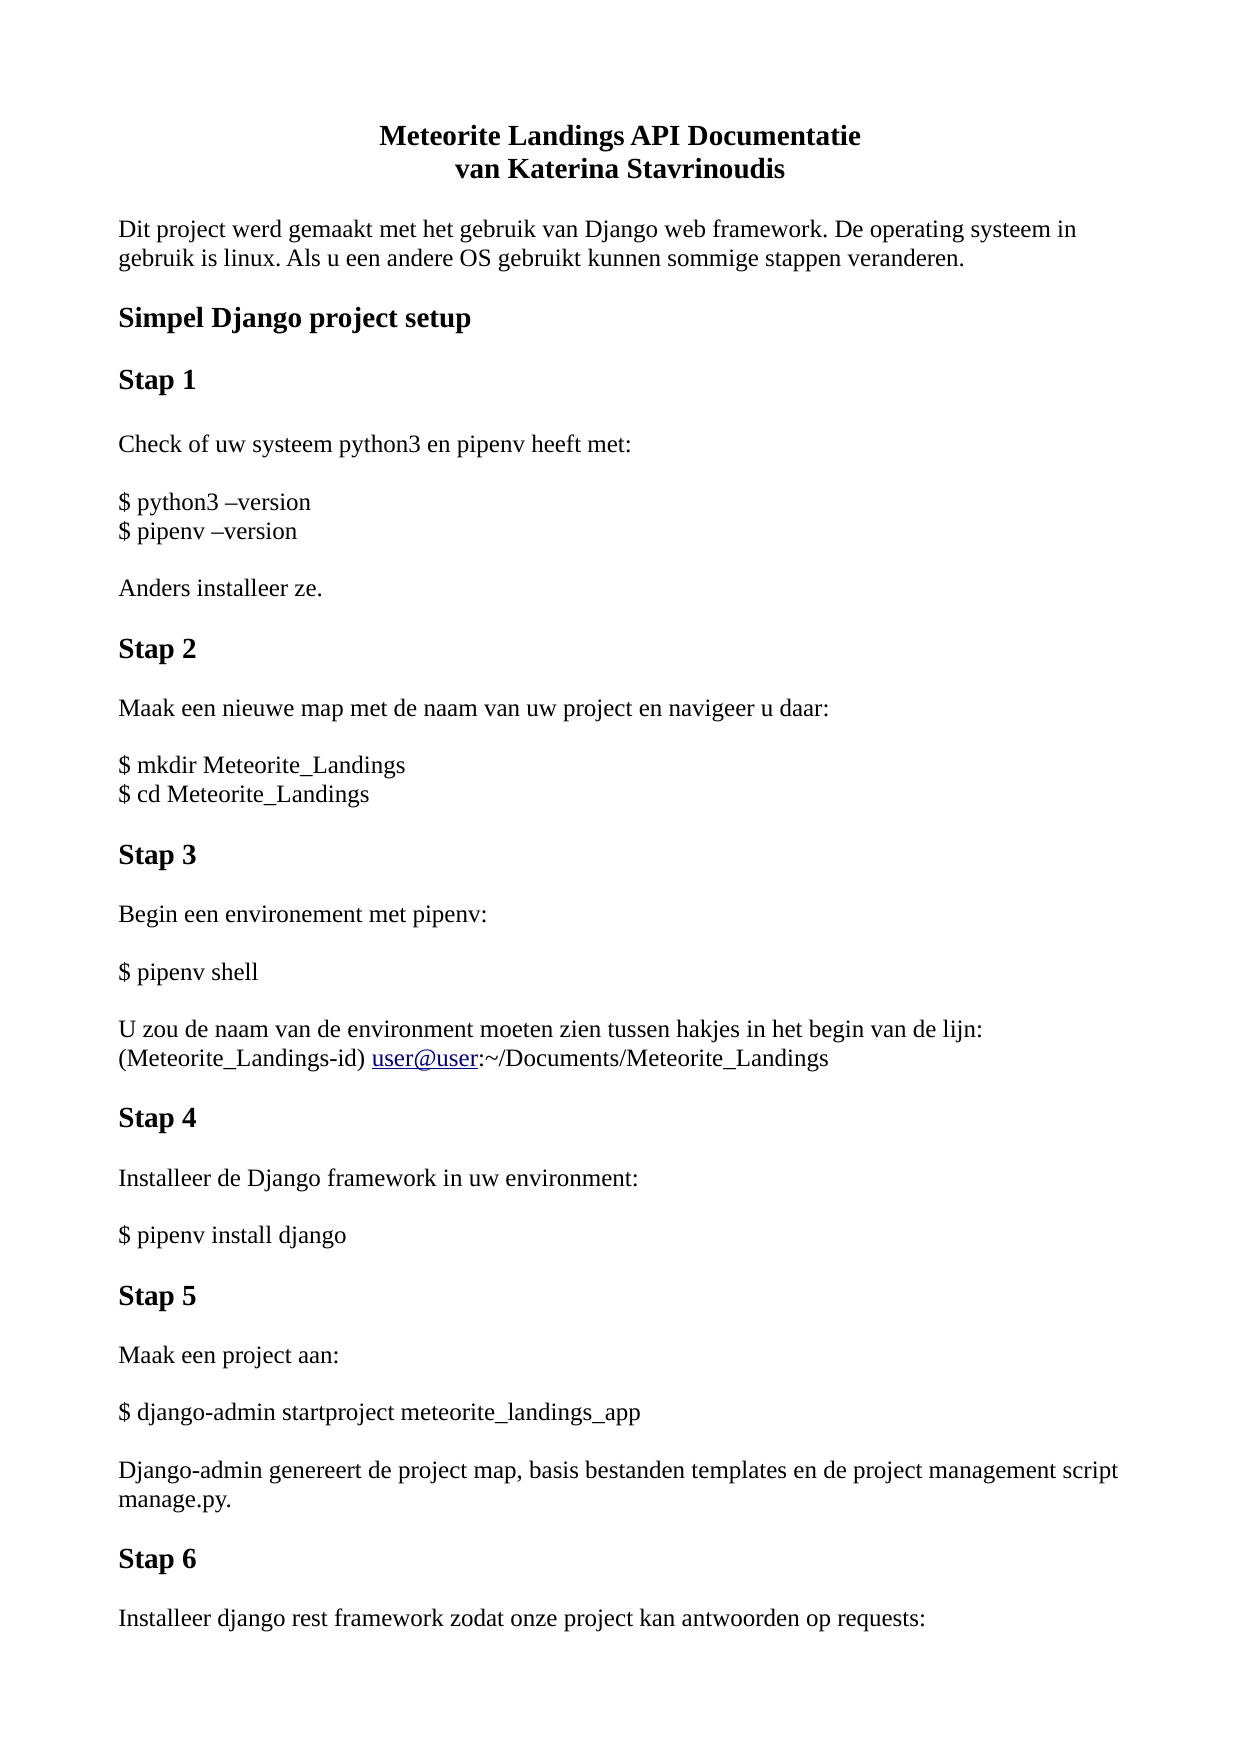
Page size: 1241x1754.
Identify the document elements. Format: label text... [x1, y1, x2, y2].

text $ pipenv shell [118, 957, 1122, 985]
text Check of uw systeem python3 en pipenv heeft met: [118, 429, 1122, 458]
text Stap 1 [118, 362, 1122, 396]
text Maak een project aan: [118, 1340, 1122, 1369]
text Meteorite Landings API Documentatie [118, 118, 1122, 152]
text $ cd Meteorite_Landings [118, 779, 1122, 808]
text $ pipenv install django [118, 1220, 1122, 1249]
text van Katerina Stavrinoudis [118, 152, 1122, 185]
text (Meteorite_Landings-id) user@user:~/Documents/Meteorite_Landings [118, 1043, 1122, 1072]
text Anders installeer ze. [118, 573, 1122, 602]
text Stap 4 [118, 1100, 1122, 1134]
text Stap 6 [118, 1541, 1122, 1575]
text Django-admin genereert de project map, basis bestanden templates en de project management script manage.py. [118, 1455, 1122, 1512]
text Stap 5 [118, 1278, 1122, 1311]
text $ mkdir Meteorite_Landings [118, 751, 1122, 779]
text Stap 2 [118, 631, 1122, 664]
text $ pipenv –version [118, 516, 1122, 544]
text Installeer django rest framework zodat onze project kan antwoorden op requests: [118, 1603, 1122, 1632]
text Begin een environement met pipenv: [118, 899, 1122, 928]
text Installeer de Django framework in uw environment: [118, 1163, 1122, 1191]
text Dit project werd gemaakt met het gebruik van Django web framework. De operating systeem in gebruik is linux. Als u een andere OS gebruikt kunnen sommige stappen veranderen. [118, 214, 1122, 271]
text Simpel Django project setup [118, 300, 1122, 334]
text $ django-admin startproject meteorite_landings_app [118, 1397, 1122, 1426]
text U zou de naam van de environment moeten zien tussen hakjes in het begin van de lijn: [118, 1014, 1122, 1043]
text Maak een nieuwe map met de naam van uw project en navigeer u daar: [118, 693, 1122, 722]
text $ python3 –version [118, 487, 1122, 516]
text Stap 3 [118, 837, 1122, 870]
